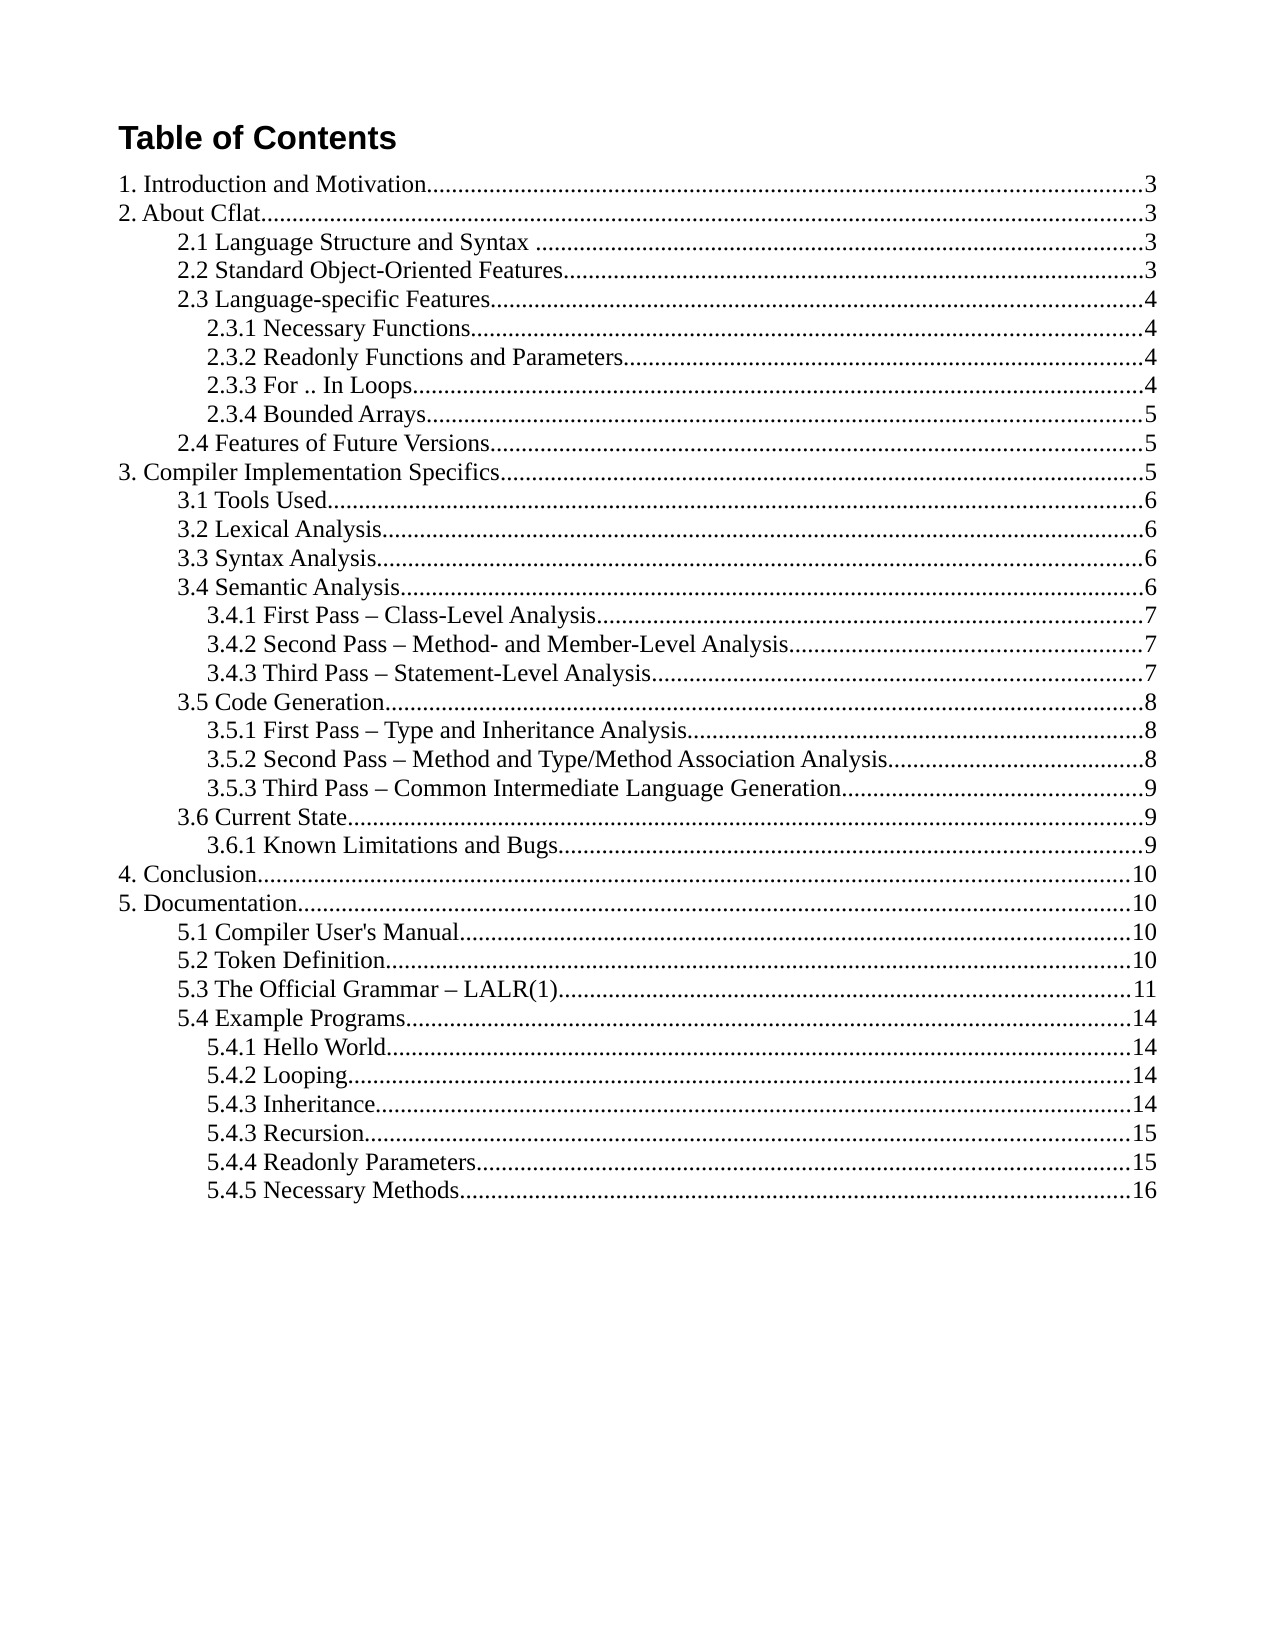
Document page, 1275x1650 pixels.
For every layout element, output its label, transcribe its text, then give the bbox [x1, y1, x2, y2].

text 3.5 Code Generation 8 [177, 687, 1157, 715]
text 5.4.1 Hello World 14 [207, 1032, 1157, 1060]
text 2.1 Language Structure and Syntax 3 [177, 227, 1157, 255]
text 2.3.3 For .. In Loops 4 [207, 370, 1157, 399]
text 5.4.3 Inheritance 14 [207, 1089, 1157, 1118]
text 5.4.4 Readonly Parameters 15 [207, 1147, 1157, 1175]
text 3.4 Semantic Analysis 6 [177, 572, 1157, 600]
text 3. Compiler Implementation Specifics 5 [118, 457, 1157, 485]
text 5.4.3 Recursion 15 [207, 1118, 1157, 1147]
text 3.4.3 Third Pass – Statement-Level Analysis 7 [207, 658, 1157, 687]
text 2.3 Language-specific Features 4 [177, 284, 1157, 313]
text 2.3.1 Necessary Functions 4 [207, 313, 1157, 342]
text 5. Documentation 10 [118, 888, 1157, 917]
text 5.4.2 Looping 14 [207, 1060, 1157, 1089]
text 5.2 Token Definition 10 [177, 945, 1157, 974]
text 2.3.4 Bounded Arrays 5 [207, 399, 1157, 428]
text 2.3.2 Readonly Functions and Parameters 4 [207, 342, 1157, 370]
subtitle Table of Contents [118, 118, 1157, 157]
text 3.4.1 First Pass – Class-Level Analysis 7 [207, 600, 1157, 629]
text 3.5.2 Second Pass – Method and Type/Method Association Analysis 8 [207, 744, 1157, 773]
text 2.2 Standard Object-Oriented Features 3 [177, 255, 1157, 284]
text 3.3 Syntax Analysis 6 [177, 543, 1157, 572]
text 3.5.1 First Pass – Type and Inheritance Analysis 8 [207, 715, 1157, 744]
text 4. Conclusion 10 [118, 859, 1157, 888]
text 3.4.2 Second Pass – Method- and Member-Level Analysis 7 [207, 629, 1157, 658]
text 3.5.3 Third Pass – Common Intermediate Language Generation 9 [207, 773, 1157, 802]
text 3.1 Tools Used 6 [177, 485, 1157, 514]
text 2. About Cflat 3 [118, 198, 1157, 227]
text 3.6 Current State 9 [177, 802, 1157, 830]
text 5.3 The Official Grammar – LALR(1) 11 [177, 974, 1157, 1003]
text 5.1 Compiler User's Manual 10 [177, 917, 1157, 945]
text 5.4.5 Necessary Methods 16 [207, 1175, 1157, 1204]
text 1. Introduction and Motivation 3 [118, 169, 1157, 198]
text 5.4 Example Programs 14 [177, 1003, 1157, 1032]
text 2.4 Features of Future Versions 5 [177, 428, 1157, 457]
text 3.2 Lexical Analysis 6 [177, 514, 1157, 543]
text 3.6.1 Known Limitations and Bugs 9 [207, 830, 1157, 859]
